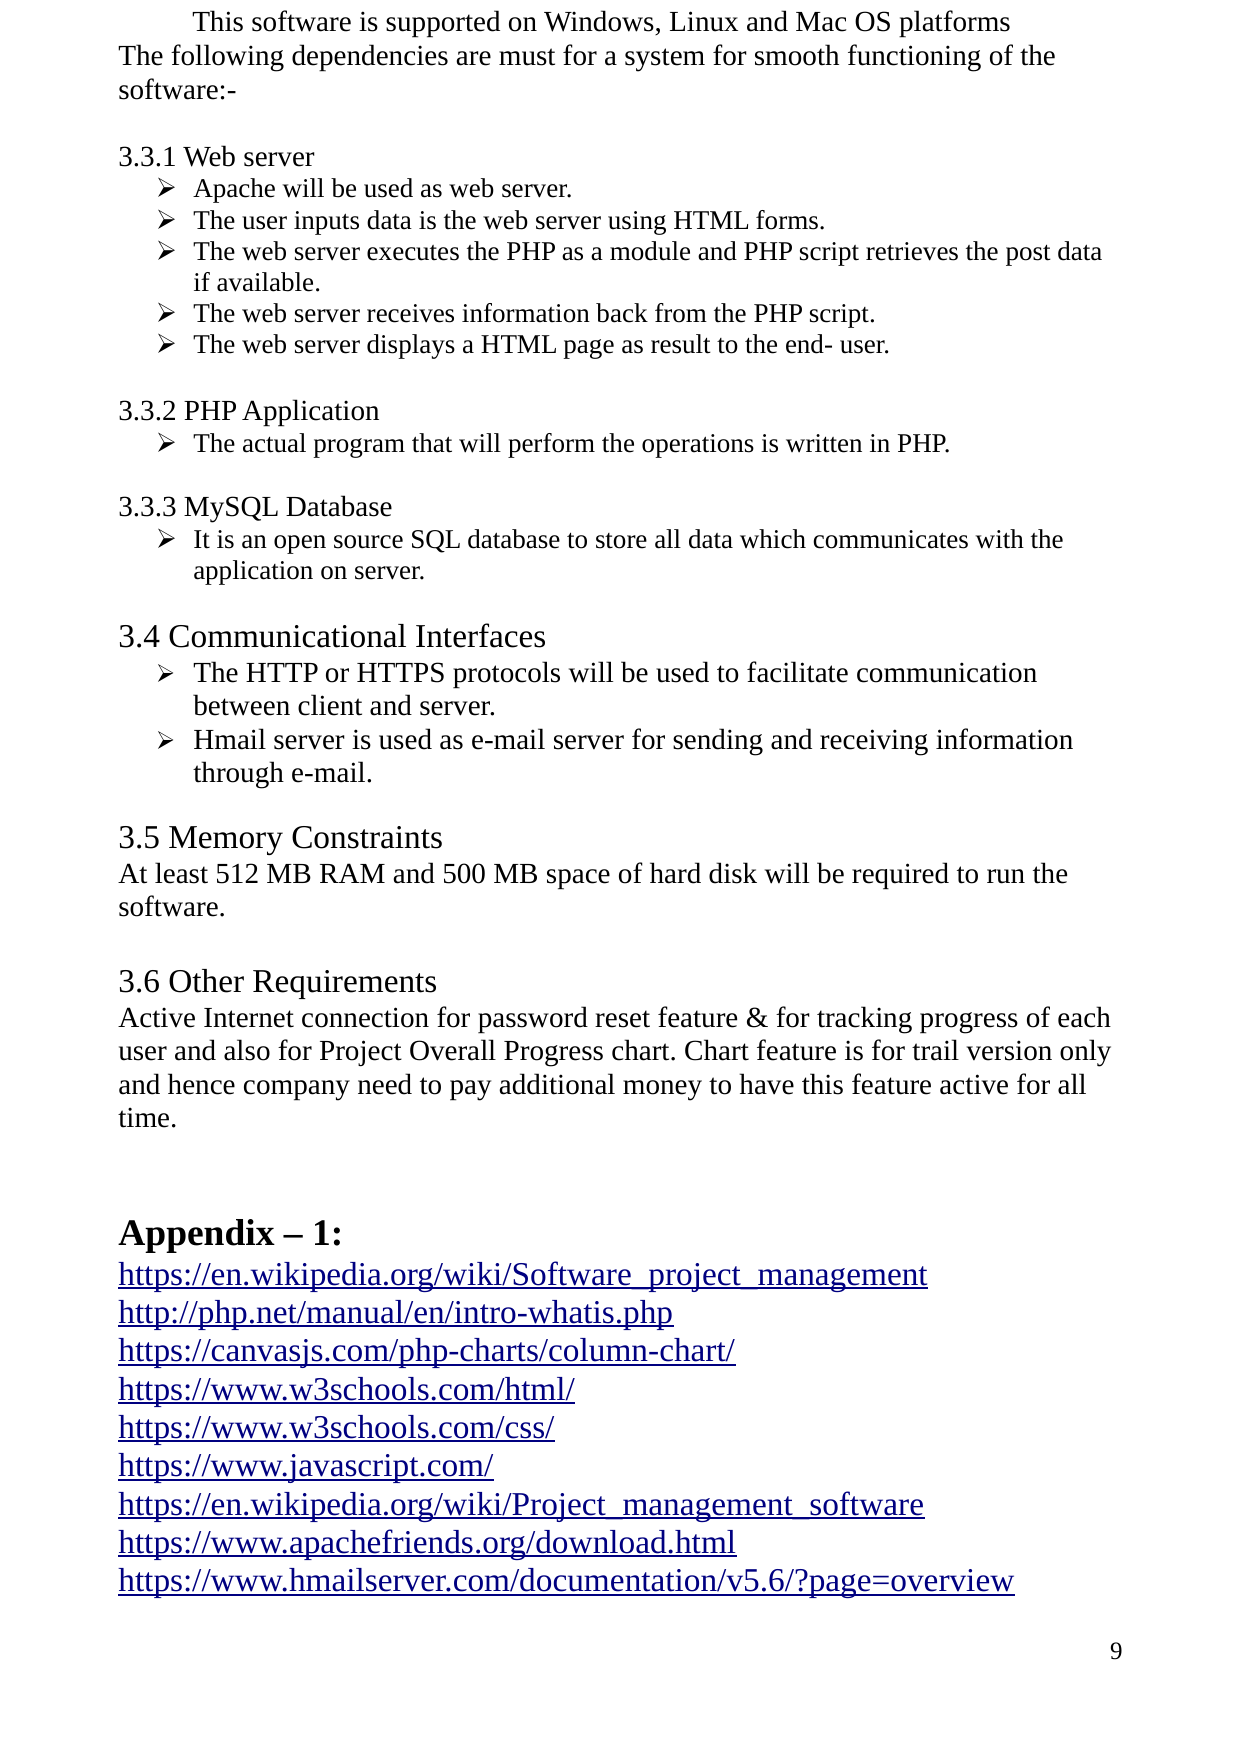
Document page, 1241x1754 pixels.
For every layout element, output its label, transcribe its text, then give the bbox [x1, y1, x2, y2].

list Apache will be used as web server. [156, 172, 1122, 204]
text At least 512 MB RAM and 500 MB space of hard disk will be required to run the software. [118, 856, 1122, 923]
list The user inputs data is the web server using HTML forms. [156, 204, 1122, 235]
text https://www.w3schools.com/css/ [118, 1407, 1122, 1445]
text https://www.hmailserver.com/documentation/v5.6/?page=overview [118, 1560, 1122, 1599]
list The web server executes the PHP as a module and PHP script retrieves the post data if available. [156, 235, 1122, 297]
list Hmail server is used as e-mail server for sending and receiving information through e-mail. [156, 722, 1122, 789]
text 3.3.1 Web server [118, 139, 1122, 172]
text https://www.javascript.com/ [118, 1445, 1122, 1484]
text This software is supported on Windows, Linux and Mac OS platforms [118, 0, 1122, 38]
text https://en.wikipedia.org/wiki/Software_project_management [118, 1254, 1122, 1292]
text Active Internet connection for password reset feature & for tracking progress of each user and also for Project Overall Progress chart. Chart feature is for trail version only and hence company need to pay additional money to have this feature active for all time. [118, 1000, 1122, 1134]
list It is an open source SQL database to store all data which communicates with the application on server. [156, 523, 1122, 585]
text Appendix – 1: [118, 1211, 1122, 1254]
text http://php.net/manual/en/intro-whatis.php [118, 1292, 1122, 1330]
text 3.5 Memory Constraints [118, 818, 1122, 856]
text https://www.apachefriends.org/download.html [118, 1522, 1122, 1560]
text 3.4 Communicational Interfaces [118, 616, 1122, 655]
list The web server receives information back from the PHP script. [156, 297, 1122, 329]
text The following dependencies are must for a system for smooth functioning of the software:- [118, 38, 1122, 105]
text 3.3.2 PHP Application [118, 393, 1122, 427]
text https://www.w3schools.com/html/ [118, 1369, 1122, 1407]
text https://canvasjs.com/php-charts/column-chart/ [118, 1330, 1122, 1369]
text 3.6 Other Requirements [118, 961, 1122, 1000]
list The web server displays a HTML page as result to the end- user. [156, 329, 1122, 360]
list The HTTP or HTTPS protocols will be used to facilitate communication between client and server. [156, 655, 1122, 722]
list The actual program that will perform the operations is written in PHP. [156, 427, 1122, 458]
text 3.3.3 MySQL Database [118, 489, 1122, 523]
text https://en.wikipedia.org/wiki/Project_management_software [118, 1484, 1122, 1522]
